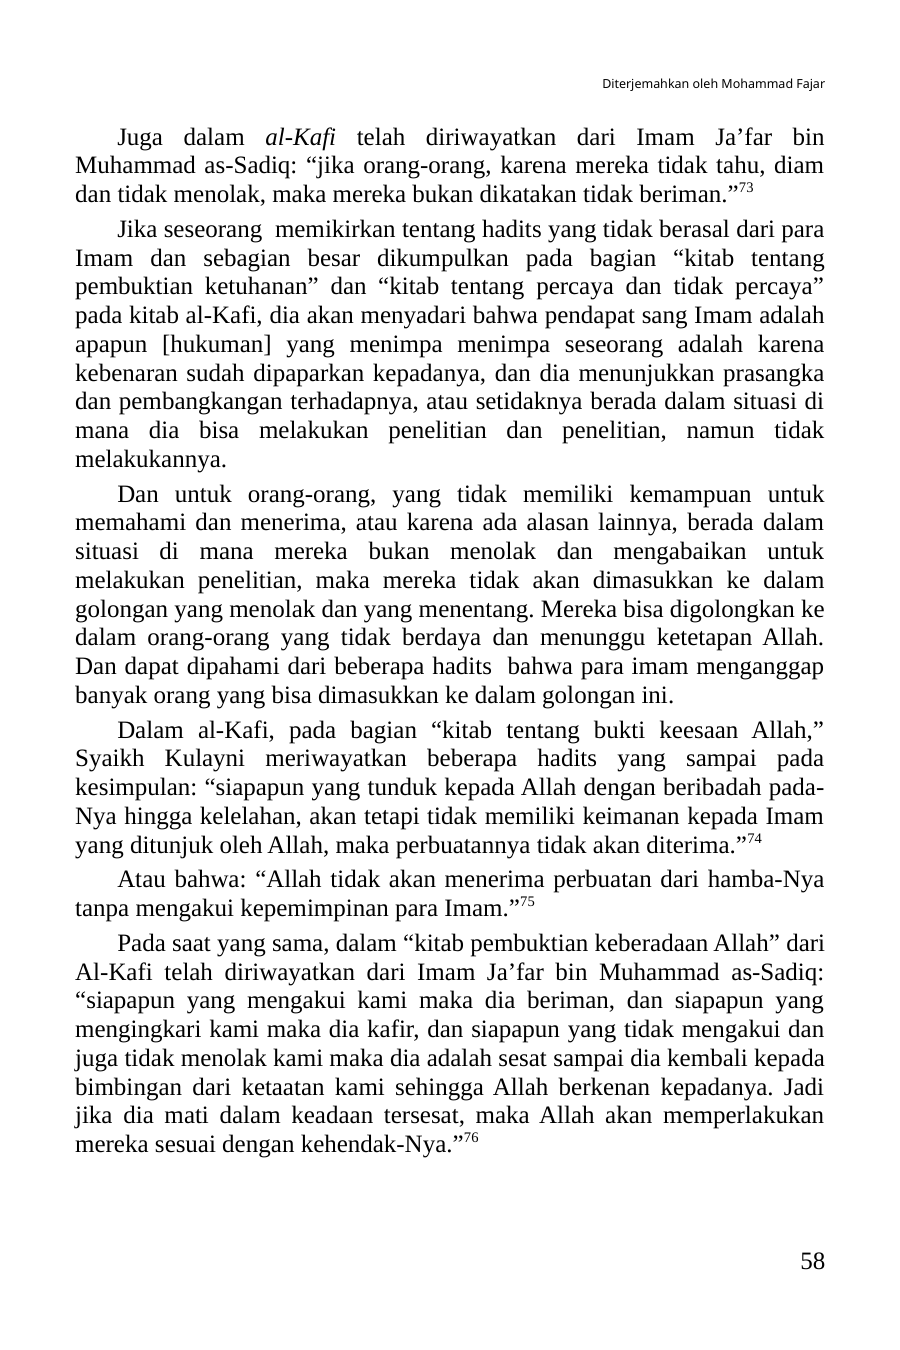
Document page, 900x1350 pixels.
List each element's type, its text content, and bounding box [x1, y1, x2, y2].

text Dan untuk orang-orang, yang tidak memiliki kemampuan untuk memahami dan menerima, atau karena ada alasan lainnya, berada dalam situasi di mana mereka bukan menolak dan mengabaikan untuk melakukan penelitian, maka mereka tidak akan dimasukkan ke dalam golongan yang menolak dan yang menentang. Mereka bisa digolongkan ke dalam orang-orang yang tidak berdaya dan menunggu ketetapan Allah. Dan dapat dipahami dari beberapa hadits bahwa para imam menganggap banyak orang yang bisa dimasukkan ke dalam golongan ini. [75, 479, 825, 709]
text Atau bahwa: “Allah tidak akan menerima perbuatan dari hamba-Nya tanpa mengakui kepemimpinan para Imam.” [75, 864, 825, 922]
text Juga dalam al-Kafi telah diriwayatkan dari Imam Ja’far bin Muhammad as-Sadiq: “jika orang-orang, karena mereka tidak tahu, diam dan tidak menolak, maka mereka bukan dikatakan tidak beriman.” [75, 122, 825, 208]
text Jika seseorang memikirkan tentang hadits yang tidak berasal dari para Imam dan sebagian besar dikumpulkan pada bagian “kitab tentang pembuktian ketuhanan” dan “kitab tentang percaya dan tidak percaya” pada kitab al-Kafi, dia akan menyadari bahwa pendapat sang Imam adalah apapun [hukuman] yang menimpa menimpa seseorang adalah karena kebenaran sudah dipaparkan kepadanya, dan dia menunjukkan prasangka dan pembangkangan terhadapnya, atau setidaknya berada dalam situasi di mana dia bisa melakukan penelitian dan penelitian, namun tidak melakukannya. [75, 214, 825, 473]
text Pada saat yang sama, dalam “kitab pembuktian keberadaan Allah” dari Al-Kafi telah diriwayatkan dari Imam Ja’far bin Muhammad as-Sadiq: “siapapun yang mengakui kami maka dia beriman, dan siapapun yang mengingkari kami maka dia kafir, dan siapapun yang tidak mengakui dan juga tidak menolak kami maka dia adalah sesat sampai dia kembali kepada bimbingan dari ketaatan kami sehingga Allah berkenan kepadanya. Jadi jika dia mati dalam keadaan tersesat, maka Allah akan memperlakukan mereka sesuai dengan kehendak-Nya.” [75, 928, 825, 1158]
text Dalam al-Kafi, pada bagian “kitab tentang bukti keesaan Allah,” Syaikh Kulayni meriwayatkan beberapa hadits yang sampai pada kesimpulan: “siapapun yang tunduk kepada Allah dengan beribadah pada-Nya hingga kelelahan, akan tetapi tidak memiliki keimanan kepada Imam yang ditunjuk oleh Allah, maka perbuatannya tidak akan diterima.” [75, 715, 825, 858]
